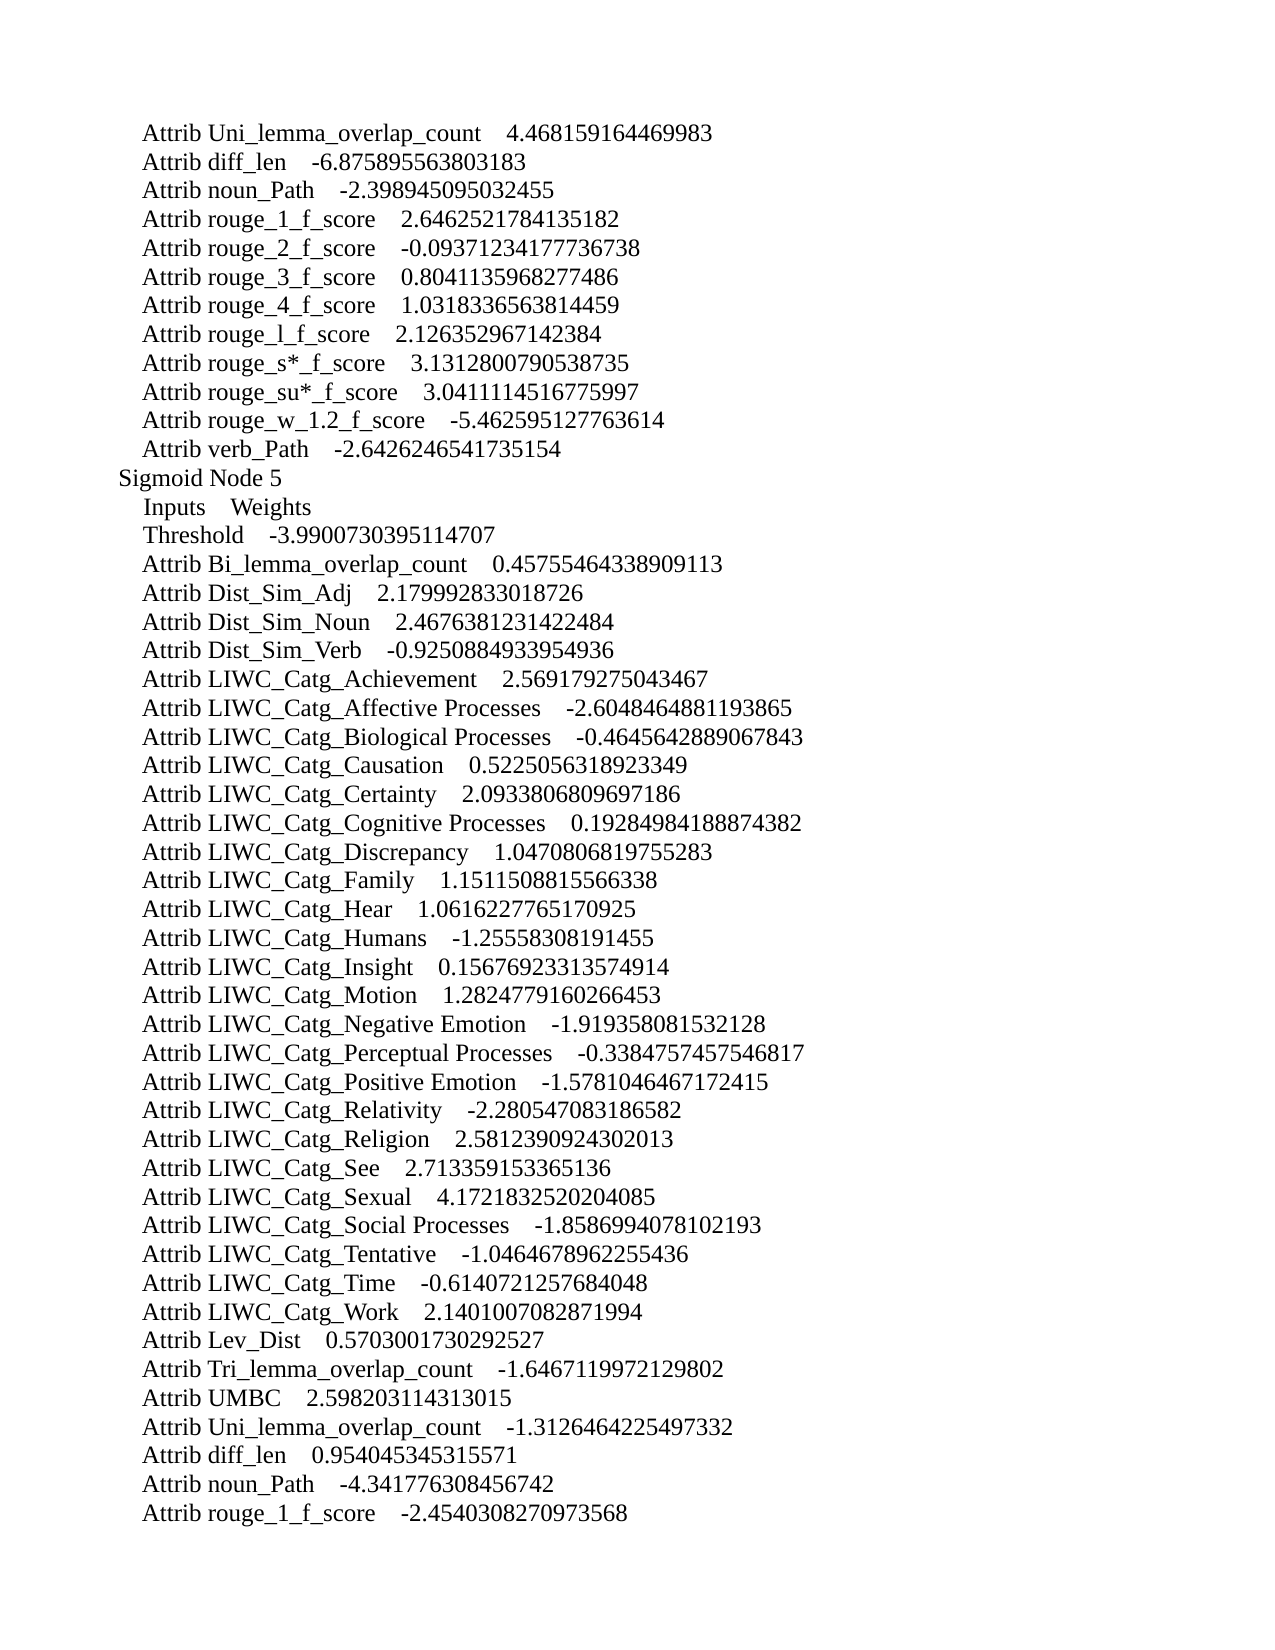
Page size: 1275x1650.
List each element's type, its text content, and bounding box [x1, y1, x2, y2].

text Attrib Uni_lemma_overlap_count -1.3126464225497332 [118, 1412, 1157, 1441]
text Attrib LIWC_Catg_Negative Emotion -1.919358081532128 [118, 1009, 1157, 1038]
text Attrib LIWC_Catg_Tentative -1.0464678962255436 [118, 1239, 1157, 1268]
text Attrib diff_len 0.954045345315571 [118, 1441, 1157, 1469]
text Attrib LIWC_Catg_Biological Processes -0.4645642889067843 [118, 722, 1157, 751]
text Attrib LIWC_Catg_Work 2.1401007082871994 [118, 1297, 1157, 1326]
text Attrib UMBC 2.598203114313015 [118, 1383, 1157, 1412]
text Attrib LIWC_Catg_Positive Emotion -1.5781046467172415 [118, 1067, 1157, 1096]
text Inputs Weights [118, 492, 1157, 521]
text Attrib noun_Path -2.398945095032455 [118, 176, 1157, 204]
text Attrib LIWC_Catg_Family 1.1511508815566338 [118, 866, 1157, 894]
text Attrib LIWC_Catg_Perceptual Processes -0.3384757457546817 [118, 1038, 1157, 1067]
text Attrib LIWC_Catg_Sexual 4.1721832520204085 [118, 1182, 1157, 1211]
text Attrib Tri_lemma_overlap_count -1.6467119972129802 [118, 1354, 1157, 1383]
text Attrib LIWC_Catg_Certainty 2.0933806809697186 [118, 779, 1157, 808]
text Attrib rouge_s*_f_score 3.1312800790538735 [118, 348, 1157, 377]
text Attrib Lev_Dist 0.5703001730292527 [118, 1326, 1157, 1354]
text Attrib LIWC_Catg_Discrepancy 1.0470806819755283 [118, 837, 1157, 866]
text Attrib LIWC_Catg_Time -0.6140721257684048 [118, 1268, 1157, 1297]
text Attrib diff_len -6.875895563803183 [118, 147, 1157, 176]
text Attrib rouge_3_f_score 0.8041135968277486 [118, 262, 1157, 291]
text Attrib LIWC_Catg_Affective Processes -2.6048464881193865 [118, 693, 1157, 722]
text Attrib noun_Path -4.341776308456742 [118, 1469, 1157, 1498]
text Attrib LIWC_Catg_Social Processes -1.8586994078102193 [118, 1211, 1157, 1239]
text Attrib LIWC_Catg_See 2.713359153365136 [118, 1153, 1157, 1182]
text Attrib verb_Path -2.6426246541735154 [118, 434, 1157, 463]
text Attrib rouge_1_f_score -2.4540308270973568 [118, 1498, 1157, 1527]
text Attrib rouge_su*_f_score 3.0411114516775997 [118, 377, 1157, 406]
text Attrib Uni_lemma_overlap_count 4.468159164469983 [118, 118, 1157, 147]
text Attrib Dist_Sim_Noun 2.4676381231422484 [118, 607, 1157, 636]
text Attrib LIWC_Catg_Cognitive Processes 0.19284984188874382 [118, 808, 1157, 837]
text Attrib rouge_2_f_score -0.09371234177736738 [118, 233, 1157, 262]
text Attrib LIWC_Catg_Religion 2.5812390924302013 [118, 1124, 1157, 1153]
text Attrib rouge_l_f_score 2.126352967142384 [118, 319, 1157, 348]
text Sigmoid Node 5 [118, 463, 1157, 492]
text Attrib Bi_lemma_overlap_count 0.45755464338909113 [118, 549, 1157, 578]
text Attrib LIWC_Catg_Humans -1.25558308191455 [118, 923, 1157, 952]
text Attrib LIWC_Catg_Causation 0.5225056318923349 [118, 751, 1157, 779]
text Threshold -3.9900730395114707 [118, 521, 1157, 549]
text Attrib rouge_1_f_score 2.6462521784135182 [118, 204, 1157, 233]
text Attrib LIWC_Catg_Achievement 2.569179275043467 [118, 664, 1157, 693]
text Attrib Dist_Sim_Verb -0.9250884933954936 [118, 636, 1157, 664]
text Attrib LIWC_Catg_Relativity -2.280547083186582 [118, 1096, 1157, 1124]
text Attrib LIWC_Catg_Insight 0.15676923313574914 [118, 952, 1157, 981]
text Attrib LIWC_Catg_Hear 1.0616227765170925 [118, 894, 1157, 923]
text Attrib Dist_Sim_Adj 2.179992833018726 [118, 578, 1157, 607]
text Attrib LIWC_Catg_Motion 1.2824779160266453 [118, 981, 1157, 1009]
text Attrib rouge_w_1.2_f_score -5.462595127763614 [118, 406, 1157, 434]
text Attrib rouge_4_f_score 1.0318336563814459 [118, 291, 1157, 319]
